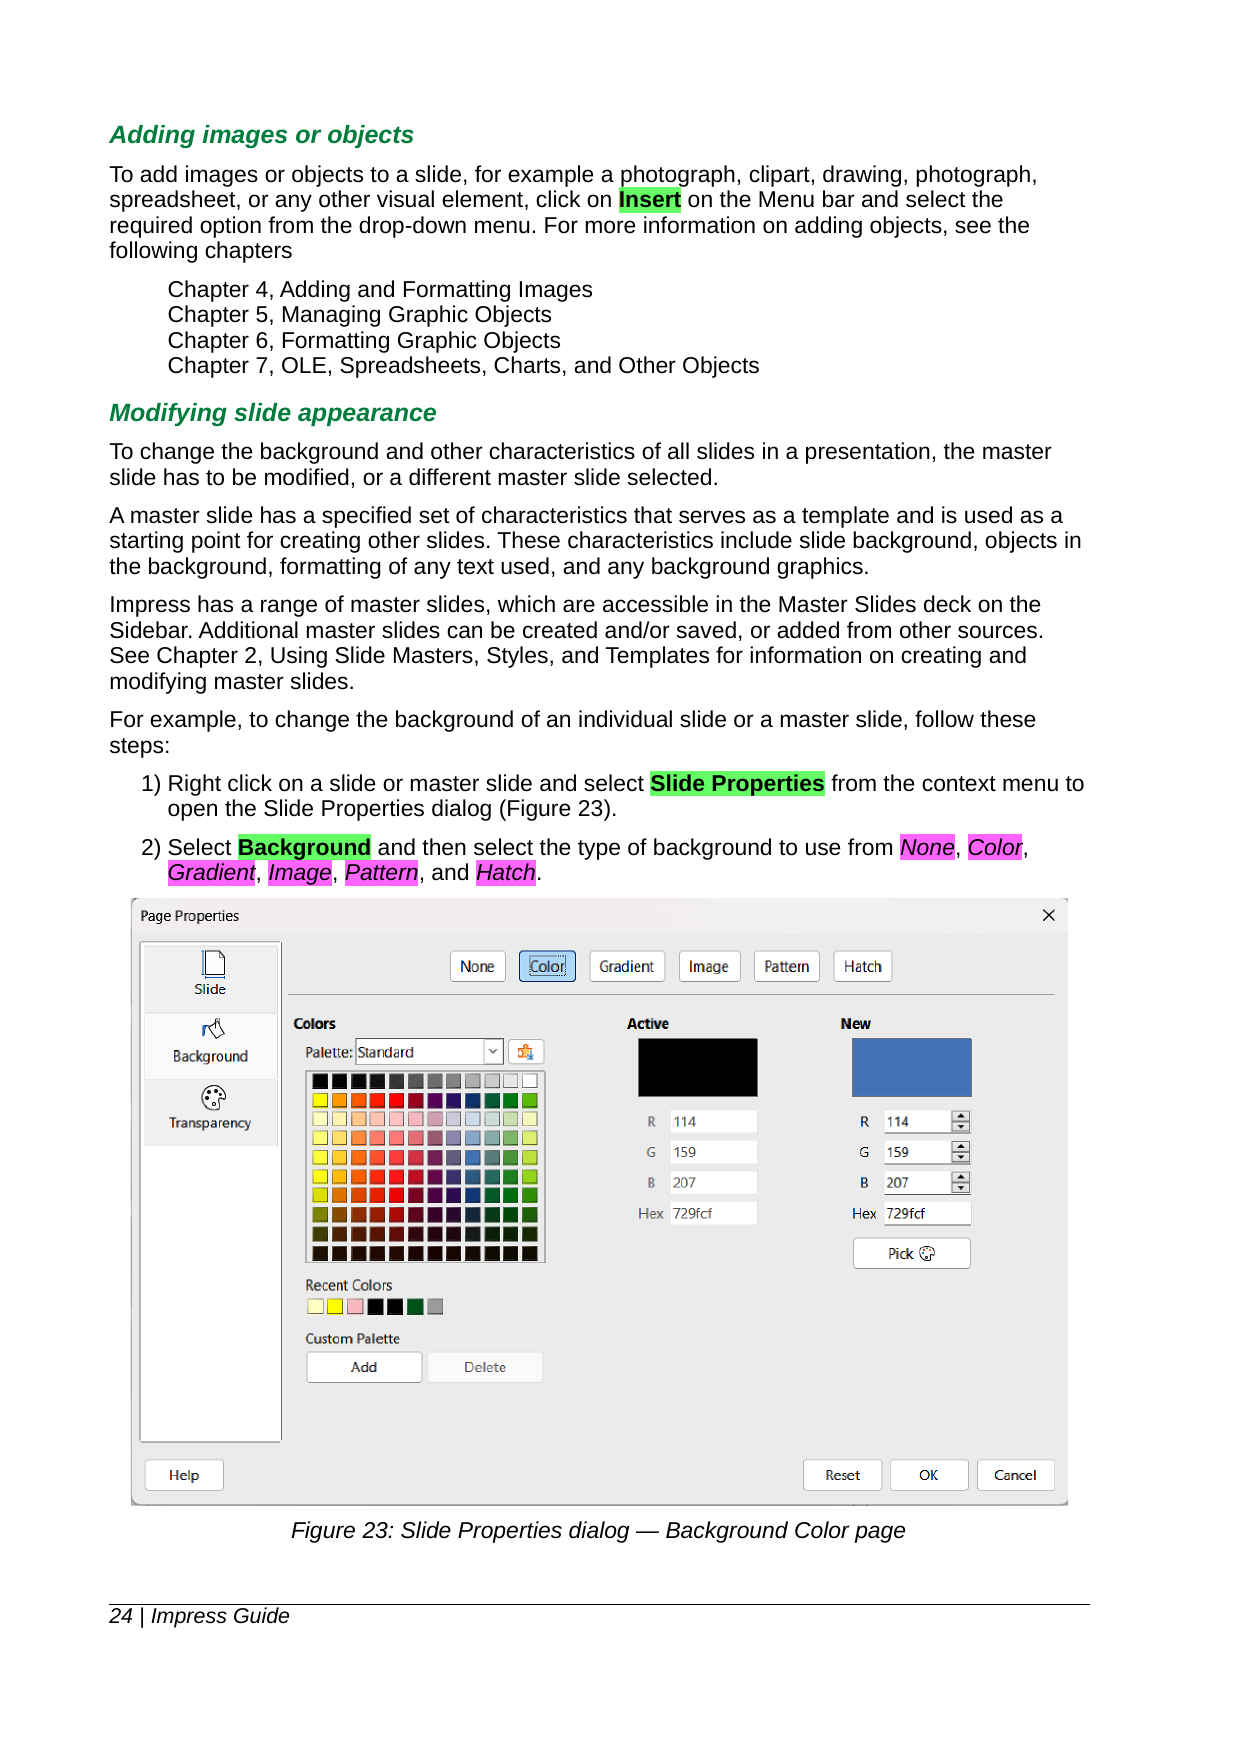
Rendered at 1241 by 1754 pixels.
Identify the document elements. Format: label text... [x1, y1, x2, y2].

list Chapter 5, Managing Graphic Objects [167, 302, 1090, 328]
text To change the background and other characteristics of all slides in a presentation, the master slide has to be modified, or a different master slide selected. [109, 439, 1090, 490]
list Select Background and then select the type of background to use from None, Color, Gradient, Image, Pattern, and Hatch. [153, 834, 238, 886]
list Chapter 7, OLE, Spreadsheets, Charts, and Other Objects [167, 353, 1090, 379]
text For example, to change the background of an individual slide or a master slide, follow these steps: [109, 707, 1090, 758]
list Select Background and then select the type of background to use from None, Color, Gradient, Image, Pattern, and Hatch. [371, 834, 1090, 886]
subtitle Modifying slide appearance [109, 398, 1090, 426]
list Chapter 6, Formatting Graphic Objects [167, 328, 1090, 353]
text Figure 23: Slide Properties dialog — Background Color page [131, 1517, 1068, 1543]
list Chapter 4, Adding and Formatting Images [167, 276, 1090, 302]
text Impress has a range of master slides, which are accessible in the Master Slides deck on the Sidebar. Additional master slides can be created and/or saved, or added from other sources. See Chapter 2, Using Slide Masters, Styles, and Templates for information on creating and modifying master slides. [109, 592, 1090, 694]
list Right click on a slide or master slide and select Slide Properties from the context menu to open the Slide Properties dialog (Figure 23). [153, 771, 1090, 822]
picture [130, 898, 1069, 1506]
subtitle Adding images or objects [109, 121, 1090, 149]
text A master slide has a specified set of characteristics that serves as a template and is used as a starting point for creating other slides. These characteristics include slide background, objects in the background, formatting of any text used, and any background graphics. [109, 502, 1090, 579]
text To add images or objects to a slide, for example a photograph, clipart, drawing, photograph, spreadsheet, or any other visual element, click on Insert on the Menu bar and select the required option from the drop-down menu. For more information on adding objects, see the following chapters [109, 161, 1090, 264]
